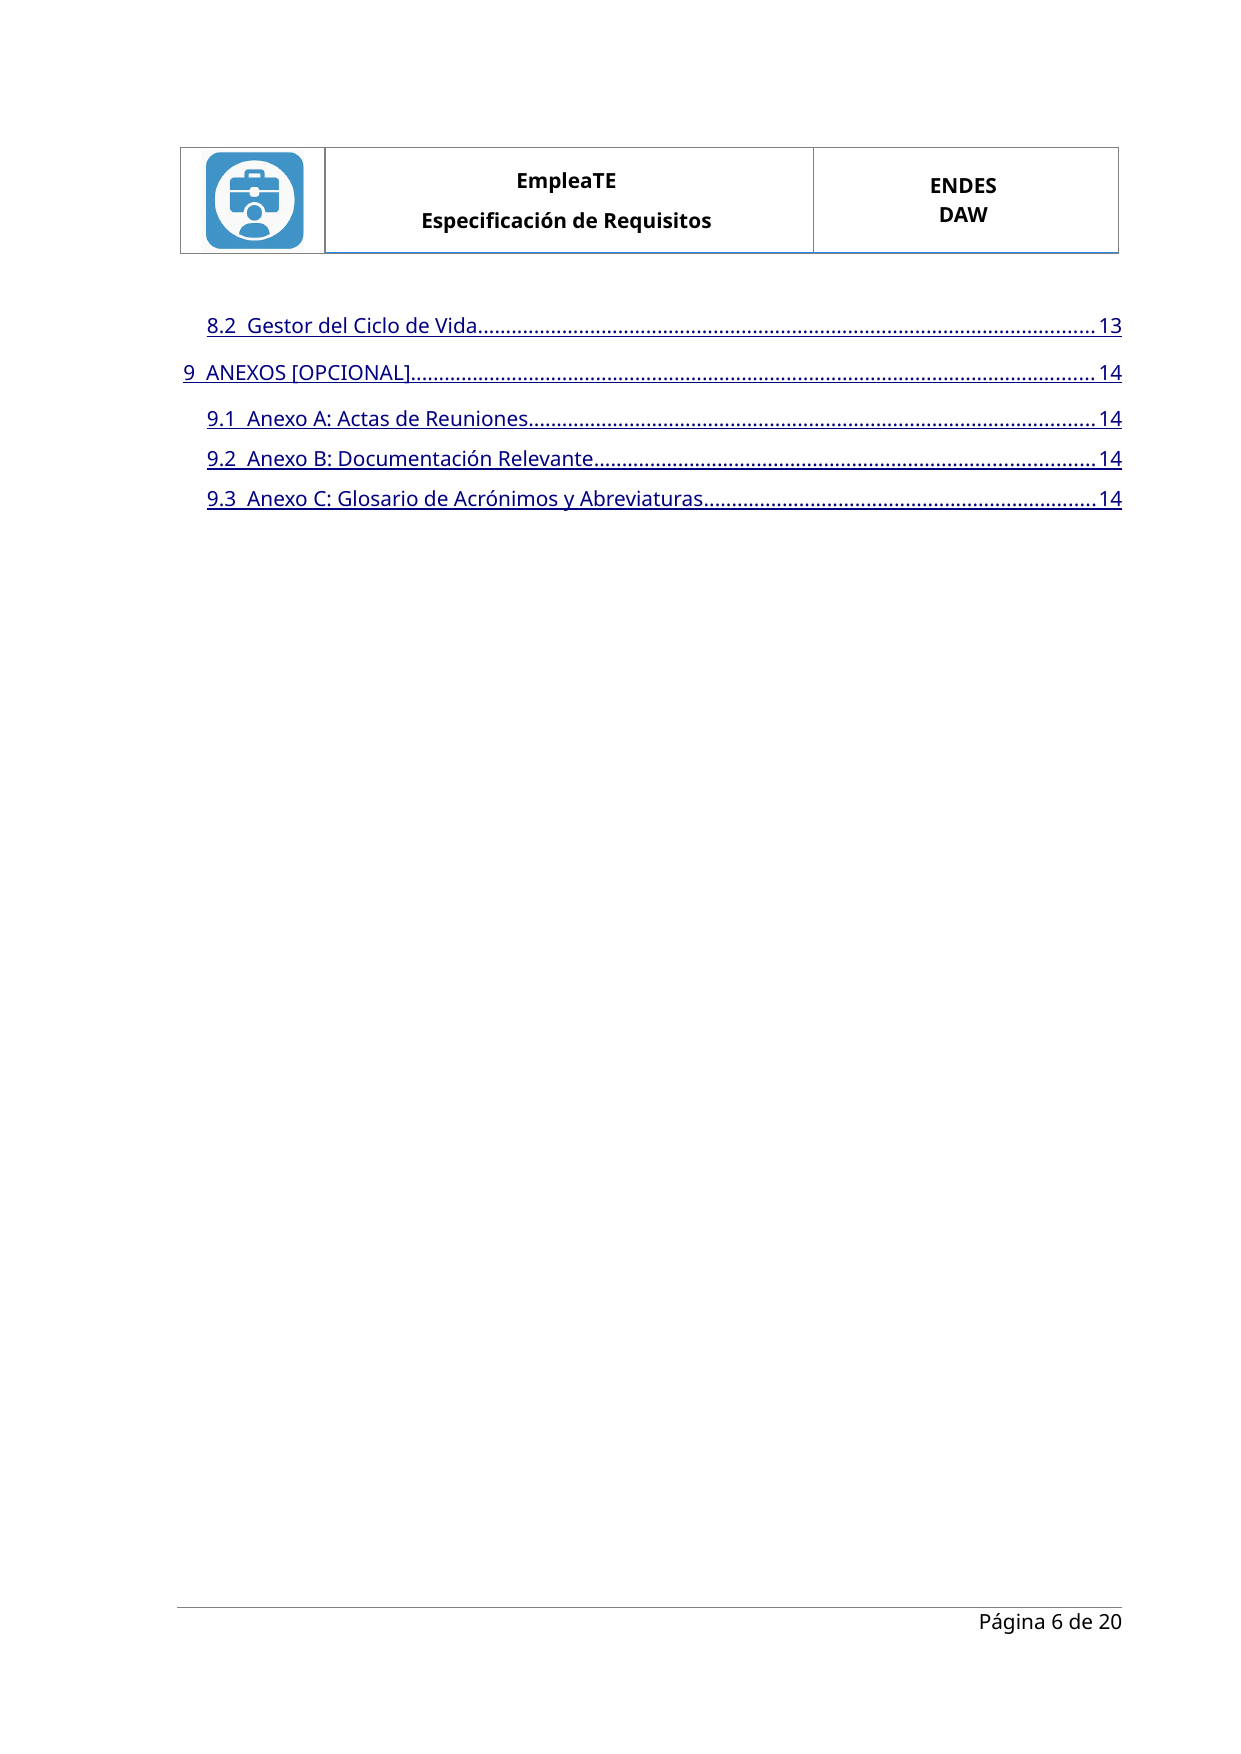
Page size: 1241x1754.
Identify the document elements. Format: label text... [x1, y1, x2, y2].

text 8.2 Gestor del Ciclo de Vida 13 [207, 311, 1122, 336]
picture [201, 150, 304, 252]
text 9.3 Anexo C: Glosario de Acrónimos y Abreviaturas 14 [207, 484, 1122, 508]
text 9.1 Anexo A: Actas de Reuniones 14 [207, 404, 1122, 428]
text 9.2 Anexo B: Documentación Relevante 14 [207, 444, 1122, 468]
text 9 ANEXOS [OPCIONAL] 14 [183, 358, 1122, 382]
